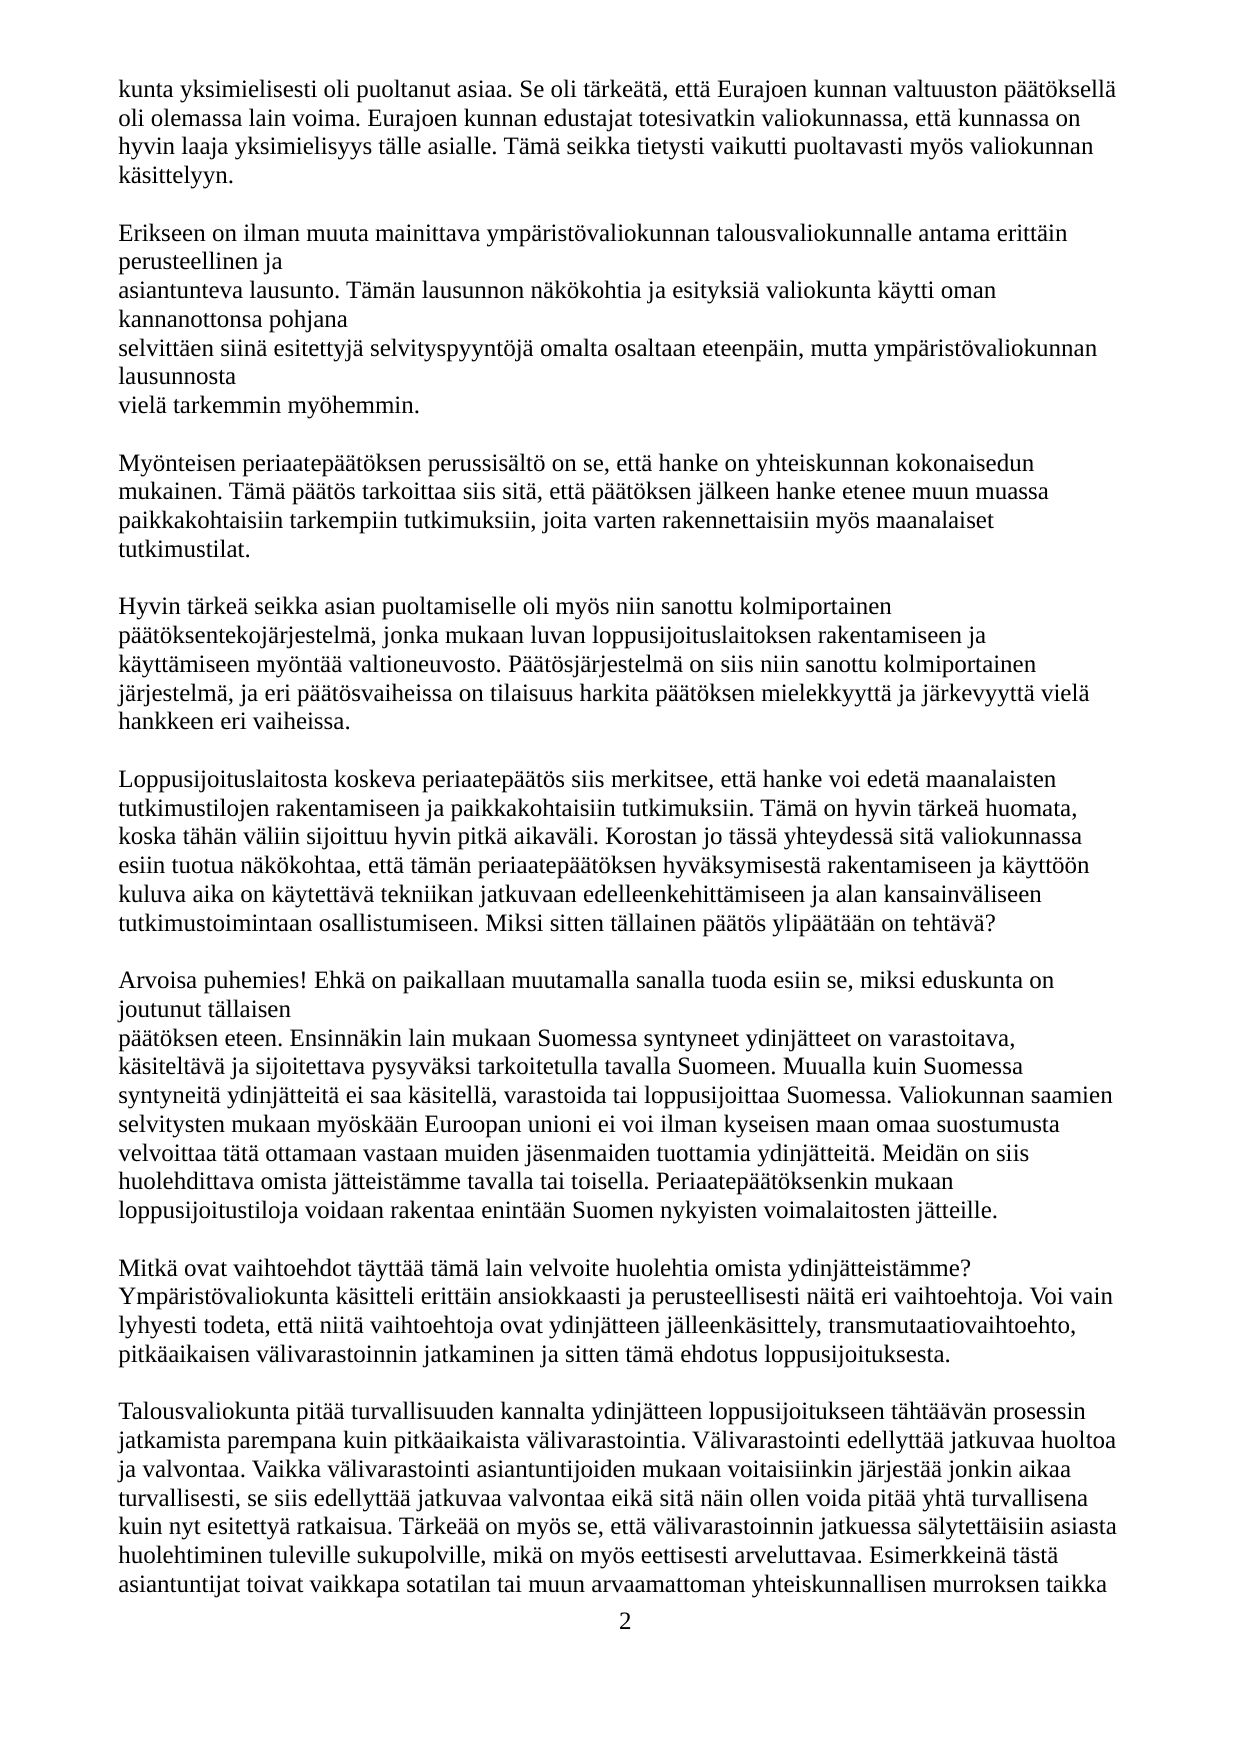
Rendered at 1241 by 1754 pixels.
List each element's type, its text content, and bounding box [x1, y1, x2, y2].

text asiantunteva lausunto. Tämän lausunnon näkökohtia ja esityksiä valiokunta käytti oman kannanottonsa pohjana [118, 275, 1122, 333]
text Loppusijoituslaitosta koskeva periaatepäätös siis merkitsee, että hanke voi edetä maanalaisten tutkimustilojen rakentamiseen ja paikkakohtaisiin tutkimuksiin. Tämä on hyvin tärkeä huomata, koska tähän väliin sijoittuu hyvin pitkä aikaväli. Korostan jo tässä yhteydessä sitä valiokunnassa esiin tuotua näkökohtaa, että tämän periaatepäätöksen hyväksymisestä rakentamiseen ja käyttöön kuluva aika on käytettävä tekniikan jatkuvaan edelleenkehittämiseen ja alan kansainväliseen tutkimustoimintaan osallistumiseen. Miksi sitten tällainen päätös ylipäätään on tehtävä? [118, 764, 1122, 936]
text Hyvin tärkeä seikka asian puoltamiselle oli myös niin sanottu kolmiportainen päätöksentekojärjestelmä, jonka mukaan luvan loppusijoituslaitoksen rakentamiseen ja käyttämiseen myöntää valtioneuvosto. Päätösjärjestelmä on siis niin sanottu kolmiportainen järjestelmä, ja eri päätösvaiheissa on tilaisuus harkita päätöksen mielekkyyttä ja järkevyyttä vielä hankkeen eri vaiheissa. [118, 591, 1122, 735]
text Erikseen on ilman muuta mainittava ympäristövaliokunnan talousvaliokunnalle antama erittäin perusteellinen ja [118, 218, 1122, 275]
text päätöksen eteen. Ensinnäkin lain mukaan Suomessa syntyneet ydinjätteet on varastoitava, käsiteltävä ja sijoitettava pysyväksi tarkoitetulla tavalla Suomeen. Muualla kuin Suomessa syntyneitä ydinjätteitä ei saa käsitellä, varastoida tai loppusijoittaa Suomessa. Valiokunnan saamien selvitysten mukaan myöskään Euroopan unioni ei voi ilman kyseisen maan omaa suostumusta velvoittaa tätä ottamaan vastaan muiden jäsenmaiden tuottamia ydinjätteitä. Meidän on siis huolehdittava omista jätteistämme tavalla tai toisella. Periaatepäätöksenkin mukaan loppusijoitustiloja voidaan rakentaa enintään Suomen nykyisten voimalaitosten jätteille. [118, 1023, 1122, 1224]
text kunta yksimielisesti oli puoltanut asiaa. Se oli tärkeätä, että Eurajoen kunnan valtuuston päätöksellä oli olemassa lain voima. Eurajoen kunnan edustajat totesivatkin valiokunnassa, että kunnassa on hyvin laaja yksimielisyys tälle asialle. Tämä seikka tietysti vaikutti puoltavasti myös valiokunnan käsittelyyn. [118, 74, 1122, 189]
text selvittäen siinä esitettyjä selvityspyyntöjä omalta osaltaan eteenpäin, mutta ympäristövaliokunnan lausunnosta [118, 333, 1122, 390]
text Talousvaliokunta pitää turvallisuuden kannalta ydinjätteen loppusijoitukseen tähtäävän prosessin jatkamista parempana kuin pitkäaikaista välivarastointia. Välivarastointi edellyttää jatkuvaa huoltoa ja valvontaa. Vaikka välivarastointi asiantuntijoiden mukaan voitaisiinkin järjestää jonkin aikaa turvallisesti, se siis edellyttää jatkuvaa valvontaa eikä sitä näin ollen voida pitää yhtä turvallisena kuin nyt esitettyä ratkaisua. Tärkeää on myös se, että välivarastoinnin jatkuessa sälytettäisiin asiasta huolehtiminen tuleville sukupolville, mikä on myös eettisesti arveluttavaa. Esimerkkeinä tästä asiantuntijat toivat vaikkapa sotatilan tai muun arvaamattoman yhteiskunnallisen murroksen taikka [118, 1396, 1122, 1598]
text vielä tarkemmin myöhemmin. [118, 390, 1122, 419]
text Myönteisen periaatepäätöksen perussisältö on se, että hanke on yhteiskunnan kokonaisedun mukainen. Tämä päätös tarkoittaa siis sitä, että päätöksen jälkeen hanke etenee muun muassa paikkakohtaisiin tarkempiin tutkimuksiin, joita varten rakennettaisiin myös maanalaiset tutkimustilat. [118, 448, 1122, 563]
text Arvoisa puhemies! Ehkä on paikallaan muutamalla sanalla tuoda esiin se, miksi eduskunta on joutunut tällaisen [118, 965, 1122, 1023]
text Mitkä ovat vaihtoehdot täyttää tämä lain velvoite huolehtia omista ydinjätteistämme? Ympäristövaliokunta käsitteli erittäin ansiokkaasti ja perusteellisesti näitä eri vaihtoehtoja. Voi vain lyhyesti todeta, että niitä vaihtoehtoja ovat ydinjätteen jälleenkäsittely, transmutaatiovaihtoehto, pitkäaikaisen välivarastoinnin jatkaminen ja sitten tämä ehdotus loppusijoituksesta. [118, 1253, 1122, 1368]
